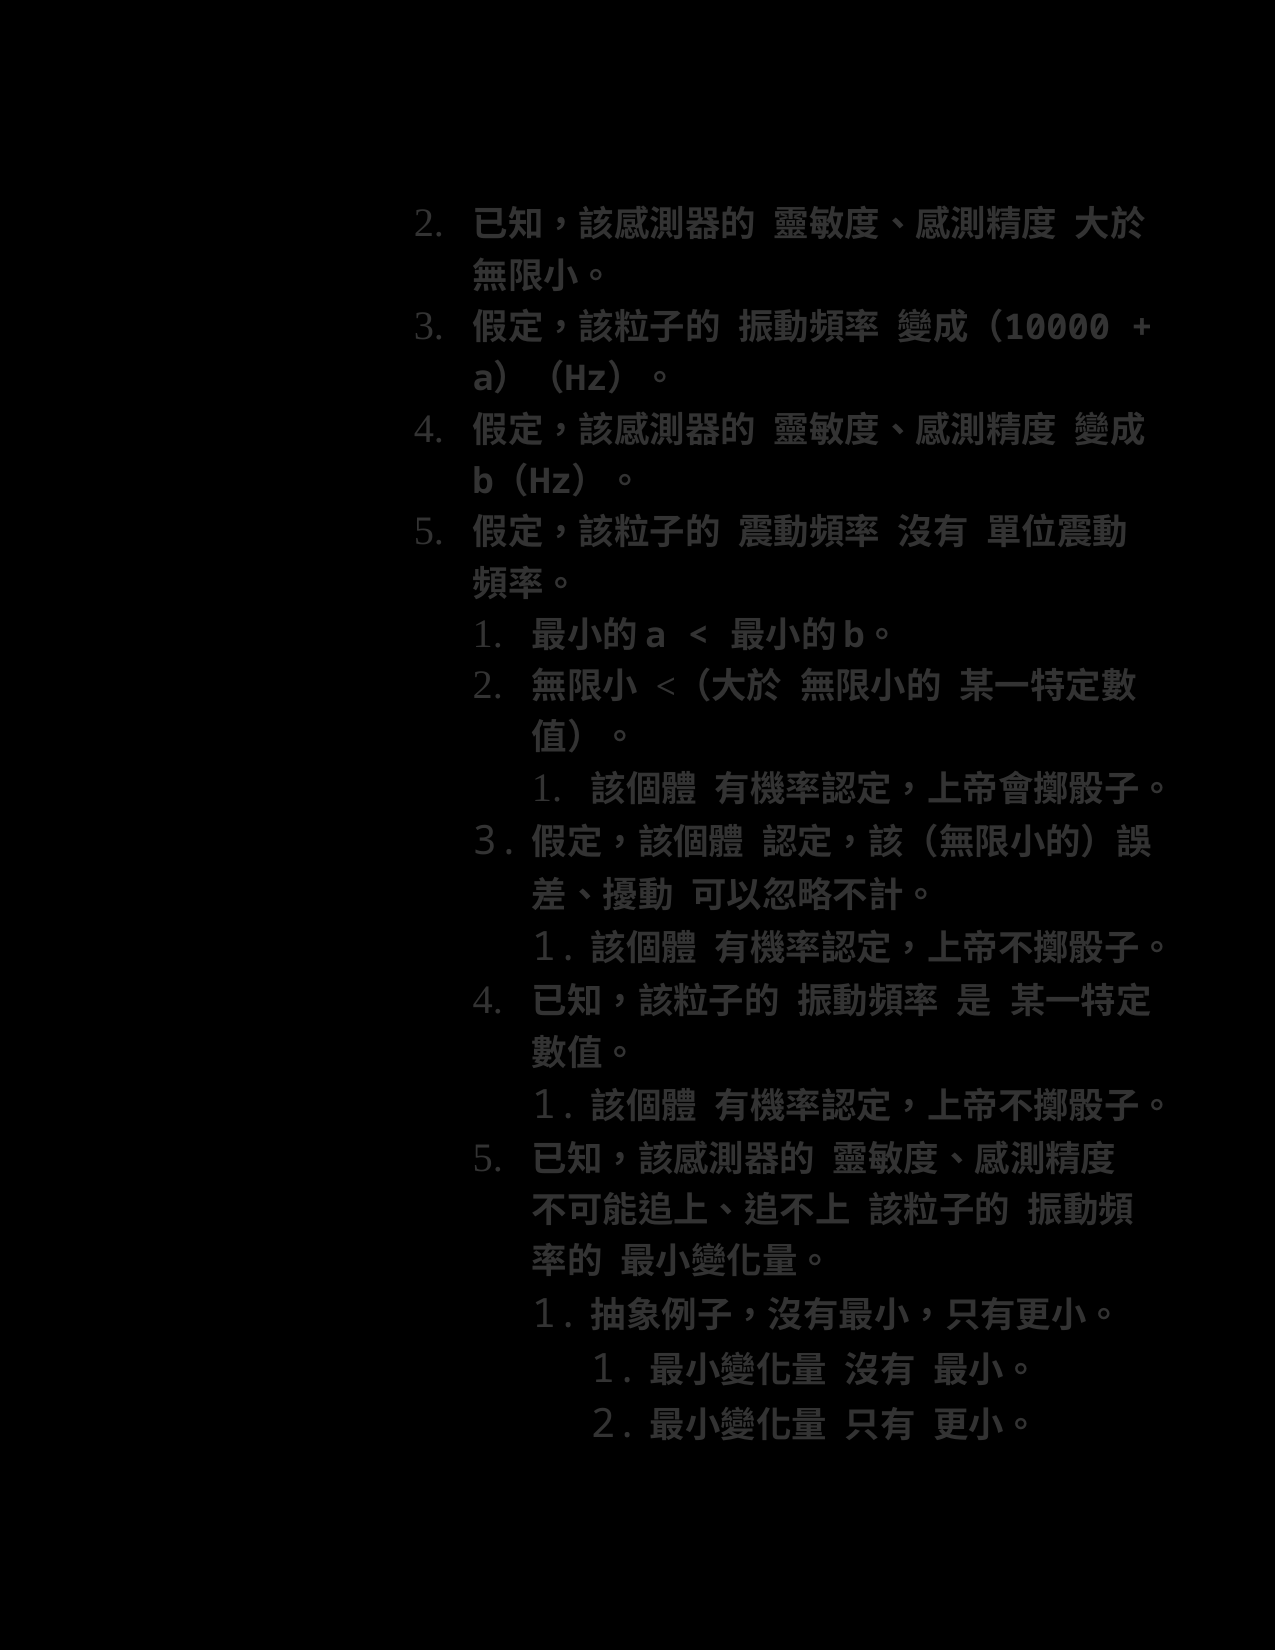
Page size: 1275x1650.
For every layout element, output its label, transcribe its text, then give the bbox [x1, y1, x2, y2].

list 已知，該感測器的 靈敏度、感測精度 不可能追上、追不上 該粒子的 振動頻率的 最小變化量。 [472, 1130, 1157, 1284]
list 已知，該感測器的 靈敏度、感測精度 大於 無限小。 [413, 196, 1157, 298]
list 假定，該個體 認定，該（無限小的）誤差、擾動 可以忽略不計。 [472, 811, 1157, 918]
list 最小變化量 沒有 最小。 [591, 1339, 1157, 1394]
list 該個體 有機率認定，上帝不擲骰子。 [532, 1075, 1157, 1130]
list 該個體 有機率認定，上帝不擲骰子。 [532, 918, 1157, 973]
list 抽象例子，沒有最小，只有更小。 [532, 1284, 1157, 1339]
list 無限小 <（大於 無限小的 某一特定數值）。 [472, 657, 1157, 760]
list 已知，該粒子的 振動頻率 是 某一特定數值。 [472, 973, 1157, 1075]
list 最小變化量 只有 更小。 [591, 1394, 1157, 1449]
list 假定，該感測器的 靈敏度、感測精度 變成 b（Hz）。 [413, 401, 1157, 504]
list 該個體 有機率認定，上帝會擲骰子。 [532, 760, 1157, 811]
list 假定，該粒子的 振動頻率 變成（10000 + a）（Hz）。 [413, 298, 1157, 401]
list 最小的a < 最小的b。 [472, 606, 1157, 657]
list 假定，該粒子的 震動頻率 沒有 單位震動頻率。 [413, 504, 1157, 606]
